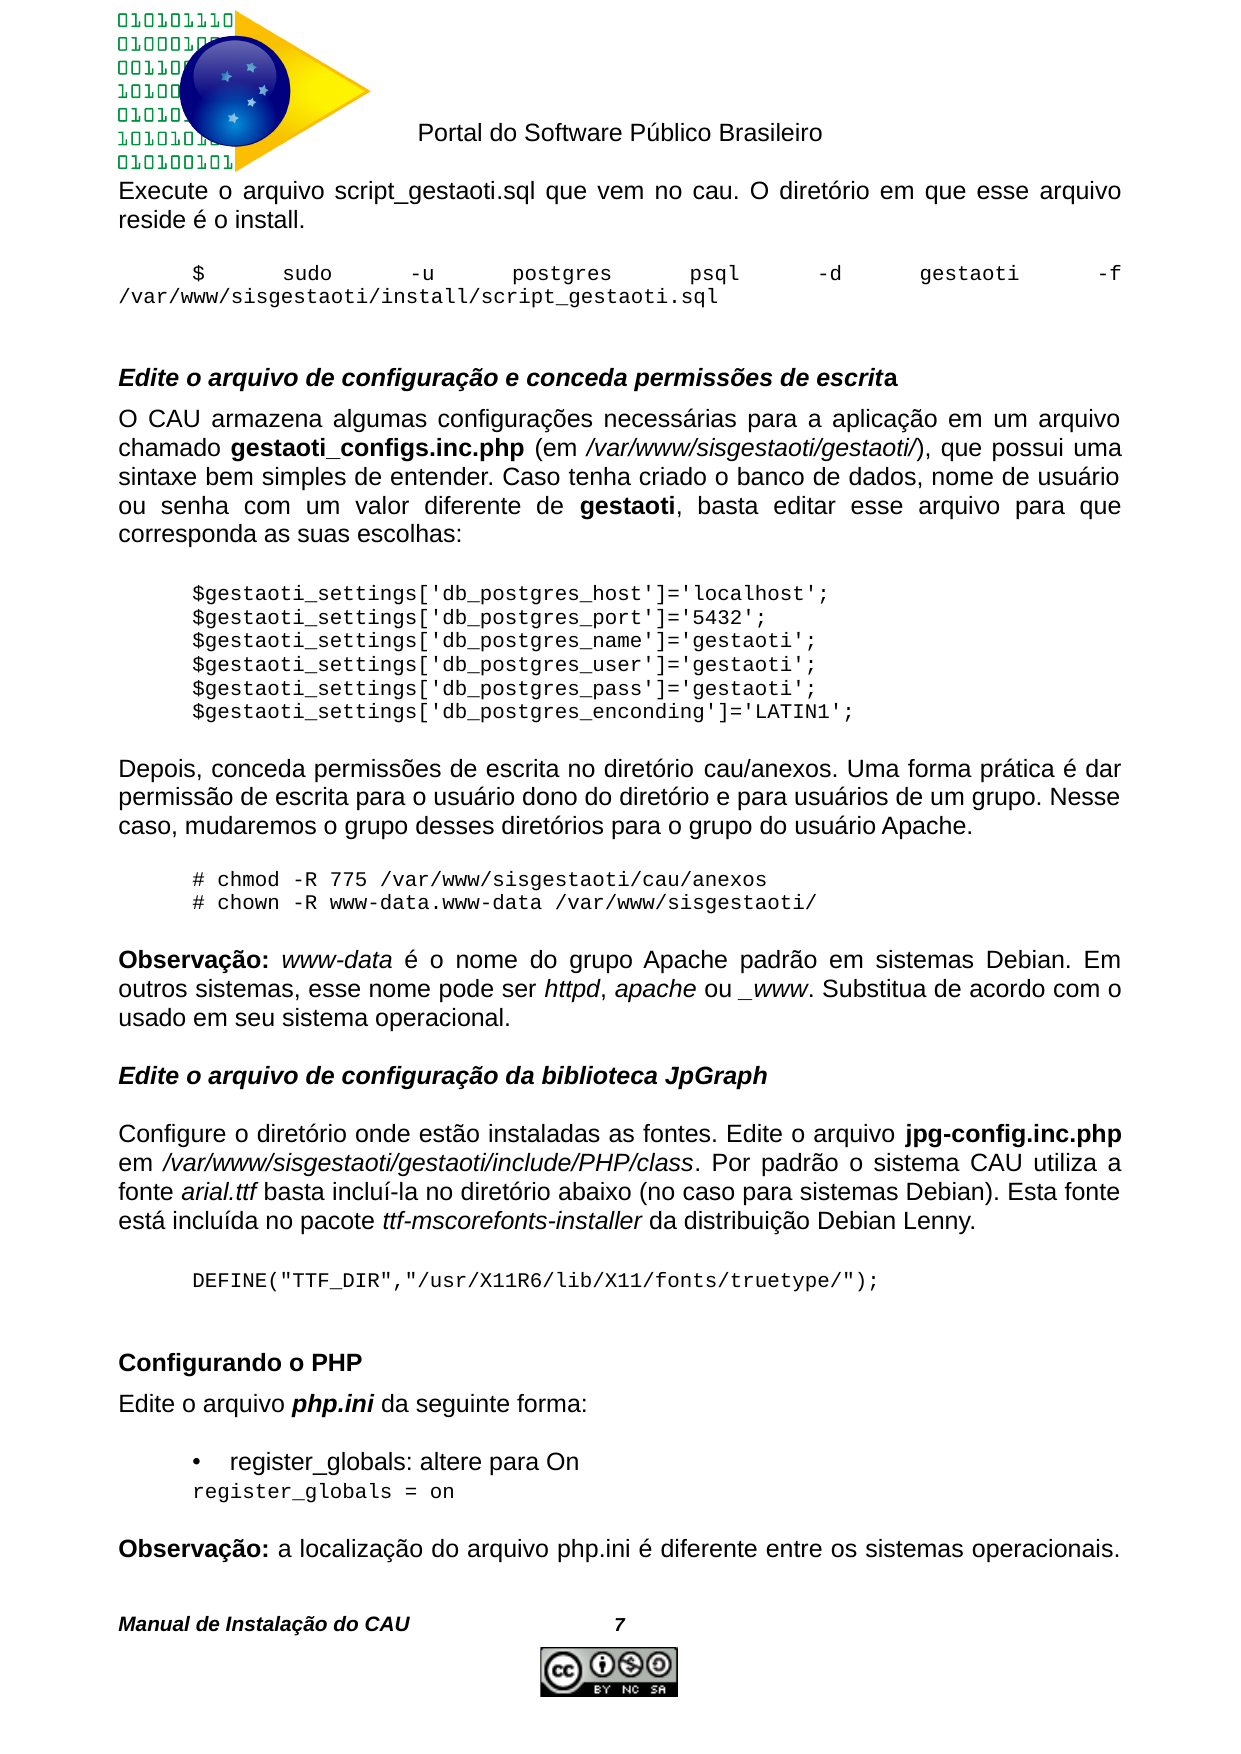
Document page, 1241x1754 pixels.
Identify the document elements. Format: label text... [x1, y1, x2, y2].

subtitle Edite o arquivo de configuração da biblioteca JpGraph [118, 1061, 1122, 1090]
text Observação: a localização do arquivo php.ini é diferente entre os sistemas operacionais. [118, 1534, 1122, 1563]
text Edite o arquivo php.ini da seguinte forma: [118, 1389, 1122, 1418]
text register_globals = on [118, 1476, 1122, 1505]
picture [540, 1647, 678, 1697]
text # chown -R www-data.www-data /var/www/sisgestaoti/ [118, 892, 1122, 916]
text $ sudo -u postgres psql -d gestaoti -f /var/www/sisgestaoti/install/script_gestaoti.sql [118, 263, 1122, 310]
text $gestaoti_settings['db_postgres_user']='gestaoti'; [118, 654, 1122, 678]
subtitle Edite o arquivo de configuração e conceda permissões de escrita [118, 363, 1122, 392]
text $gestaoti_settings['db_postgres_pass']='gestaoti'; [118, 678, 1122, 701]
text $gestaoti_settings['db_postgres_port']='5432'; [118, 607, 1122, 630]
text DEFINE("TTF_DIR","/usr/X11R6/lib/X11/fonts/truetype/"); [118, 1264, 1122, 1293]
text $gestaoti_settings['db_postgres_host']='localhost'; [118, 577, 1122, 607]
text Execute o arquivo script_gestaoti.sql que vem no cau. O diretório em que esse arquivo reside é o install. [118, 176, 1122, 234]
picture [118, 10, 371, 172]
text $gestaoti_settings['db_postgres_enconding']='LATIN1'; [118, 701, 1122, 725]
text Observação: www-data é o nome do grupo Apache padrão em sistemas Debian. Em outros sistemas, esse nome pode ser httpd, apache ou _www. Substitua de acordo com o usado em seu sistema operacional. [118, 945, 1122, 1032]
text # chmod -R 775 /var/www/sisgestaoti/cau/anexos [118, 869, 1122, 892]
text O CAU armazena algumas configurações necessárias para a aplicação em um arquivo chamado gestaoti_configs.inc.php (em /var/www/sisgestaoti/gestaoti/), que possui uma sintaxe bem simples de entender. Caso tenha criado o banco de dados, nome de usuário ou senha com um valor diferente de gestaoti, basta editar esse arquivo para que corresponda as suas escolhas: [118, 404, 1122, 548]
text $gestaoti_settings['db_postgres_name']='gestaoti'; [118, 630, 1122, 654]
text Depois, conceda permissões de escrita no diretório cau/anexos. Uma forma prática é dar permissão de escrita para o usuário dono do diretório e para usuários de um grupo. Nesse caso, mudaremos o grupo desses diretórios para o grupo do usuário Apache. [118, 754, 1122, 840]
text Configure o diretório onde estão instaladas as fontes. Edite o arquivo jpg-config.inc.php em /var/www/sisgestaoti/gestaoti/include/PHP/class. Por padrão o sistema CAU utiliza a fonte arial.ttf basta incluí-la no diretório abaixo (no caso para sistemas Debian). Esta fonte está incluída no pacote ttf-mscorefonts-installer da distribuição Debian Lenny. [118, 1119, 1122, 1234]
subtitle Configurando o PHP [118, 1348, 1122, 1377]
list register_globals: altere para On [192, 1447, 1122, 1476]
